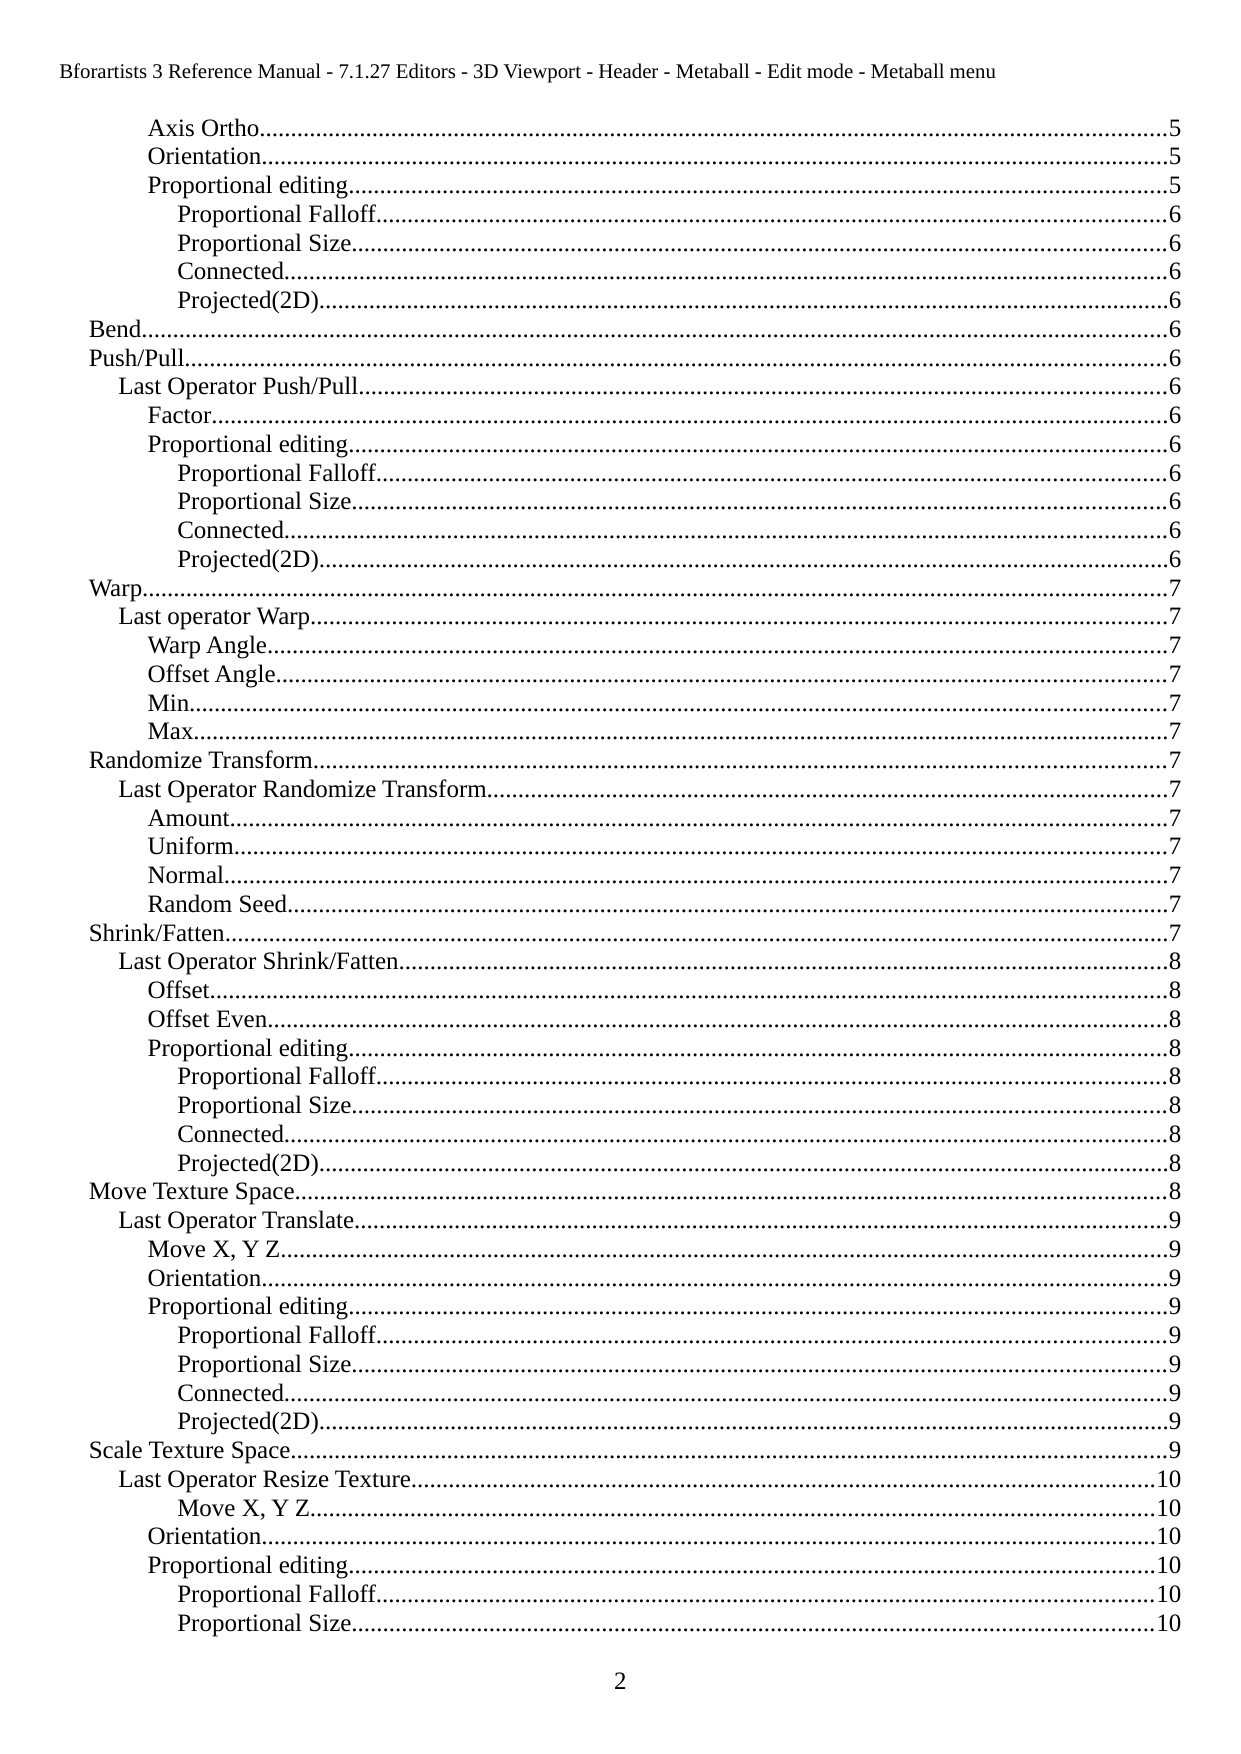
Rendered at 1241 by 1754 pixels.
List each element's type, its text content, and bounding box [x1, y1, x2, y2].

text Move Texture Space 8 [88, 1176, 1181, 1205]
text Last Operator Translate 9 [118, 1205, 1181, 1234]
text Proportional Size 10 [177, 1608, 1181, 1636]
text Proportional Size 6 [177, 486, 1181, 515]
text Proportional Falloff 8 [177, 1061, 1181, 1090]
text Bend 6 [88, 314, 1181, 343]
text Min 7 [147, 688, 1181, 716]
text Last Operator Push/Pull 6 [118, 371, 1181, 400]
text Randomize Transform 7 [88, 745, 1181, 774]
text Amount 7 [147, 803, 1181, 831]
text Proportional editing 8 [147, 1033, 1181, 1061]
text Connected 6 [177, 515, 1181, 544]
text Random Seed 7 [147, 889, 1181, 918]
text Offset Even 8 [147, 1004, 1181, 1033]
text Connected 8 [177, 1119, 1181, 1148]
text Proportional Size 9 [177, 1349, 1181, 1378]
text Offset 8 [147, 975, 1181, 1004]
text Proportional Falloff 9 [177, 1320, 1181, 1349]
text Proportional Size 6 [177, 228, 1181, 256]
text Projected(2D) 6 [177, 285, 1181, 314]
text Move X, Y Z 10 [177, 1493, 1181, 1521]
text Proportional editing 6 [147, 429, 1181, 458]
text Orientation 5 [147, 141, 1181, 170]
text Last Operator Randomize Transform 7 [118, 774, 1181, 803]
text Projected(2D) 6 [177, 544, 1181, 573]
text Last Operator Resize Texture 10 [118, 1464, 1181, 1493]
text Warp 7 [88, 573, 1181, 601]
text Proportional Size 8 [177, 1090, 1181, 1119]
text Orientation 9 [147, 1263, 1181, 1291]
text Warp Angle 7 [147, 630, 1181, 659]
text Factor 6 [147, 400, 1181, 429]
text Max 7 [147, 716, 1181, 745]
text Proportional Falloff 10 [177, 1579, 1181, 1608]
text Push/Pull 6 [88, 343, 1181, 371]
text Offset Angle 7 [147, 659, 1181, 688]
text Last Operator Shrink/Fatten 8 [118, 946, 1181, 975]
text Normal 7 [147, 860, 1181, 889]
text Proportional editing 10 [147, 1550, 1181, 1579]
text Uniform 7 [147, 831, 1181, 860]
text Move X, Y Z 9 [147, 1234, 1181, 1263]
text Proportional editing 5 [147, 170, 1181, 199]
text Connected 9 [177, 1378, 1181, 1406]
text Shrink/Fatten 7 [88, 918, 1181, 946]
text Scale Texture Space 9 [88, 1435, 1181, 1464]
text Proportional editing 9 [147, 1291, 1181, 1320]
text Orientation 10 [147, 1521, 1181, 1550]
text Projected(2D) 8 [177, 1148, 1181, 1176]
text Proportional Falloff 6 [177, 458, 1181, 486]
text Connected 6 [177, 256, 1181, 285]
text Projected(2D) 9 [177, 1406, 1181, 1435]
text Last operator Warp 7 [118, 601, 1181, 630]
text Axis Ortho 5 [147, 113, 1181, 141]
text Proportional Falloff 6 [177, 199, 1181, 228]
